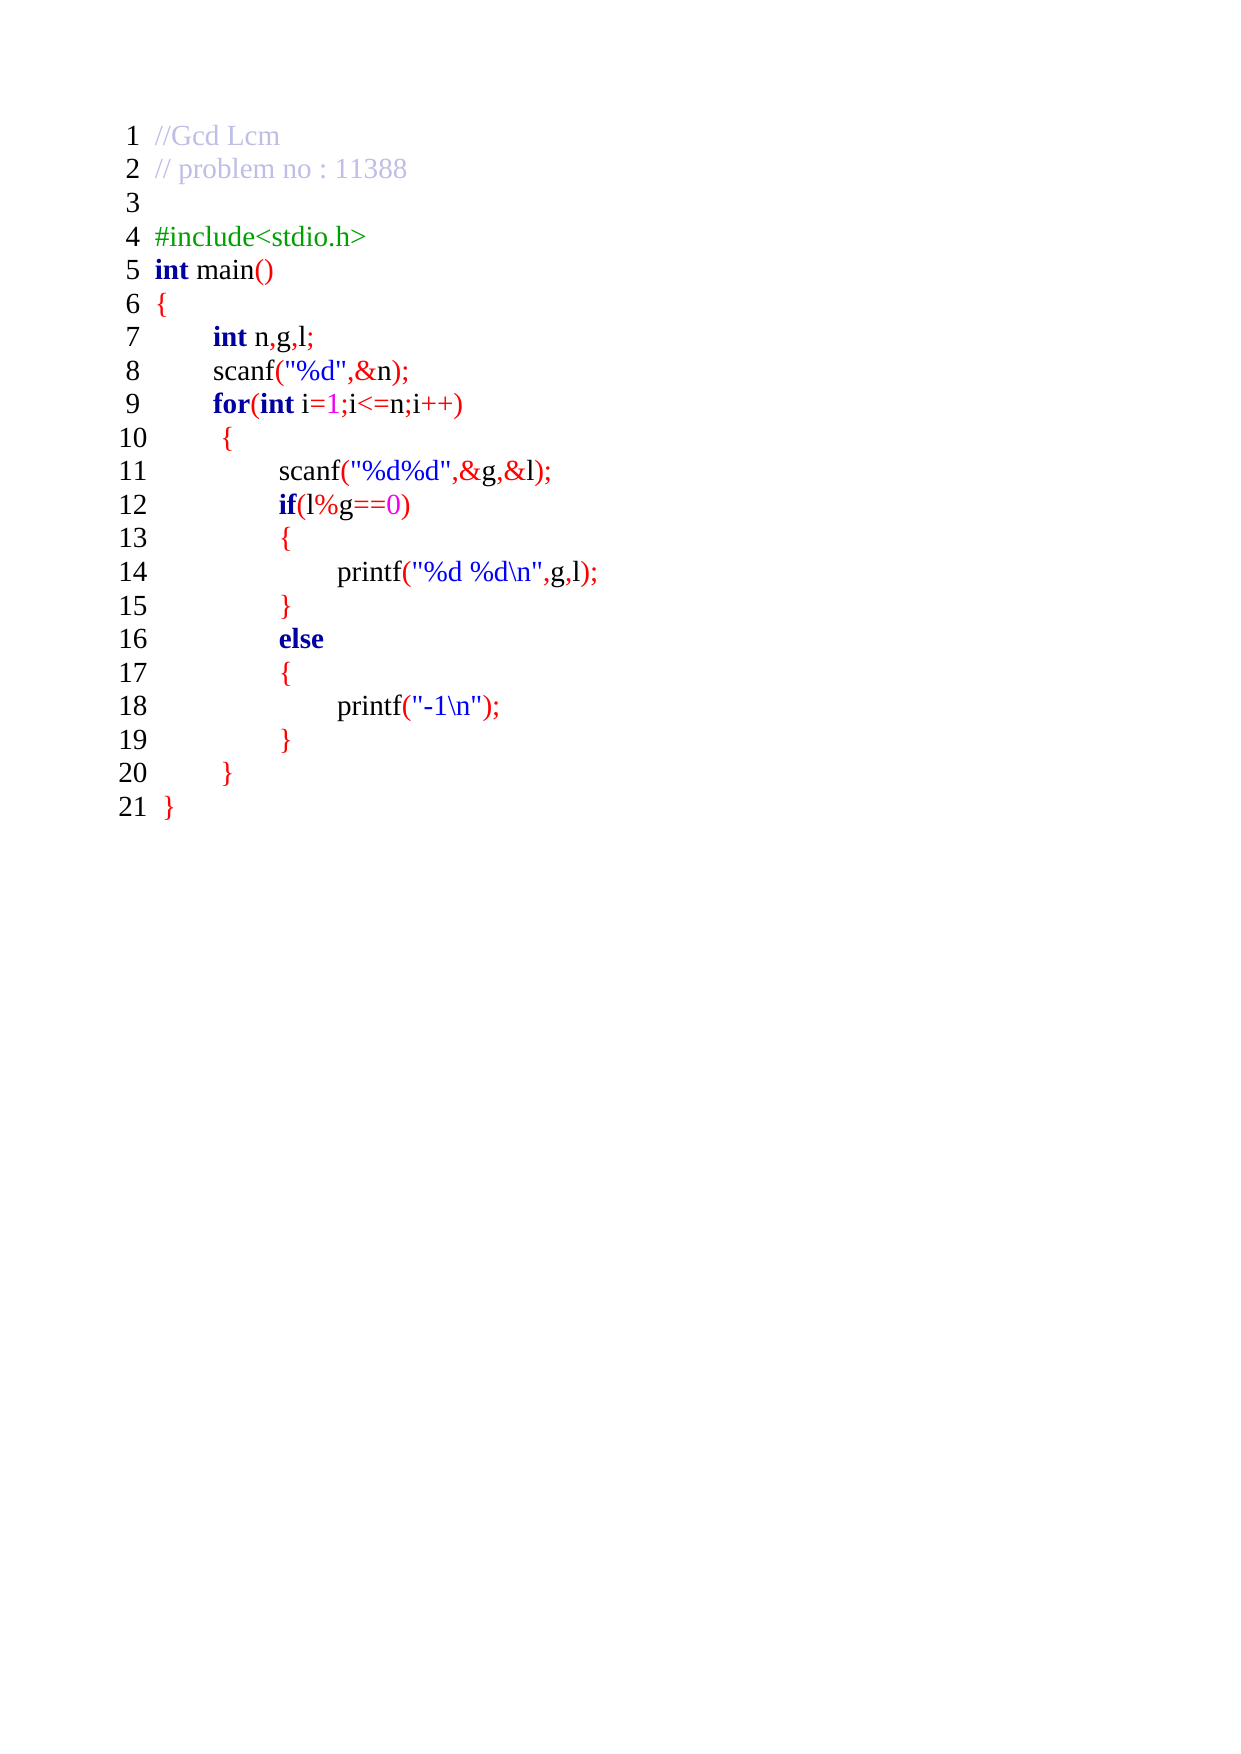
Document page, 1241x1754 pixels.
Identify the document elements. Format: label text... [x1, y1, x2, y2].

subtitle 11 scanf("%d%d",&g,&l); [118, 453, 1122, 487]
subtitle 21 } [118, 789, 1122, 822]
subtitle 8 scanf("%d",&n); [391, 353, 1122, 386]
subtitle 13 { [118, 521, 1122, 554]
subtitle 15 } [118, 588, 1122, 621]
subtitle 7 int n,g,l; [118, 319, 254, 353]
subtitle 17 { [118, 655, 1122, 688]
subtitle 10 { [118, 420, 1122, 453]
subtitle 19 } [118, 722, 1122, 755]
subtitle 7 int n,g,l; [306, 319, 1122, 353]
subtitle 9 for(int i=1;i<=n;i++) [357, 386, 390, 420]
subtitle 9 for(int i=1;i<=n;i++) [420, 386, 1122, 420]
subtitle 5 int main() [254, 252, 1122, 286]
subtitle 16 else [118, 621, 1122, 655]
subtitle 18 printf("-1\n"); [118, 688, 337, 722]
subtitle 3 [118, 185, 1122, 219]
subtitle 14 printf("%d %d\n",g,l); [580, 554, 1122, 588]
subtitle 14 printf("%d %d\n",g,l); [118, 554, 337, 588]
subtitle 12 if(l%g==0) [314, 487, 339, 521]
subtitle 8 scanf("%d",&n); [118, 353, 213, 386]
subtitle 8 scanf("%d",&n); [274, 353, 377, 386]
subtitle 6 { [118, 286, 1122, 319]
subtitle 9 for(int i=1;i<=n;i++) [118, 386, 301, 420]
subtitle 12 if(l%g==0) [353, 487, 1122, 521]
subtitle 9 for(int i=1;i<=n;i++) [309, 386, 349, 420]
subtitle 4 #include<stdio.h> [118, 219, 1122, 252]
subtitle 5 int main() [118, 252, 196, 286]
subtitle 2 // problem no : 11388 [118, 152, 1122, 185]
subtitle 12 if(l%g==0) [118, 487, 306, 521]
subtitle 20 } [118, 755, 1122, 789]
subtitle 18 printf("-1\n"); [402, 688, 1122, 722]
subtitle 1 //Gcd Lcm [118, 118, 1122, 152]
subtitle 14 printf("%d %d\n",g,l); [402, 554, 550, 588]
